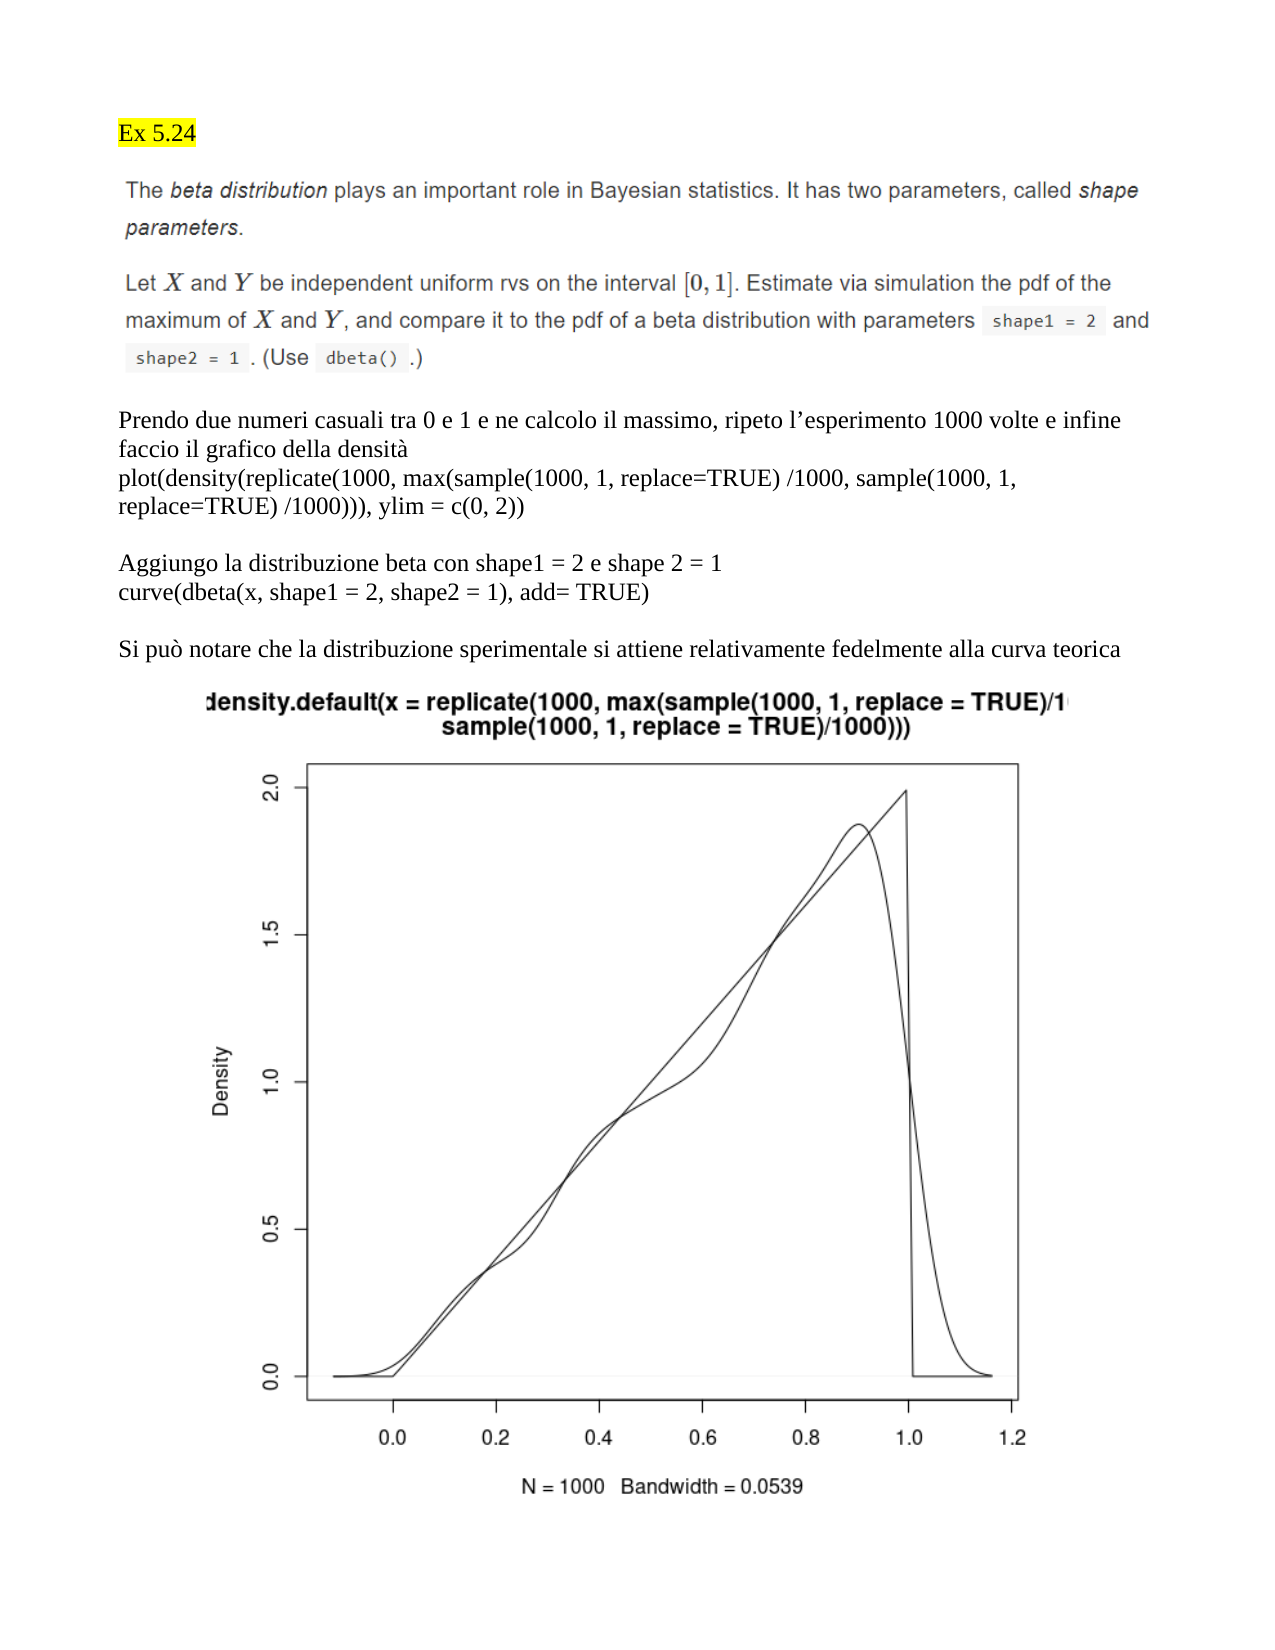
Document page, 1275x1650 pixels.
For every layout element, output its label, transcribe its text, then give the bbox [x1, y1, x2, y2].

text Prendo due numeri casuali tra 0 e 1 e ne calcolo il massimo, ripeto l’esperimento 1000 volte e infine faccio il grafico della densità [118, 405, 1157, 463]
text curve(dbeta(x, shape1 = 2, shape2 = 1), add= TRUE) [118, 577, 1157, 606]
picture [118, 175, 1157, 377]
picture [206, 663, 1069, 1526]
text Si può notare che la distribuzione sperimentale si attiene relativamente fedelmente alla curva teorica [118, 634, 1157, 663]
text Ex 5.24 [118, 118, 1157, 147]
text plot(density(replicate(1000, max(sample(1000, 1, replace=TRUE) /1000, sample(1000, 1, replace=TRUE) /1000))), ylim = c(0, 2)) [118, 463, 1157, 520]
text Aggiungo la distribuzione beta con shape1 = 2 e shape 2 = 1 [118, 548, 1157, 577]
